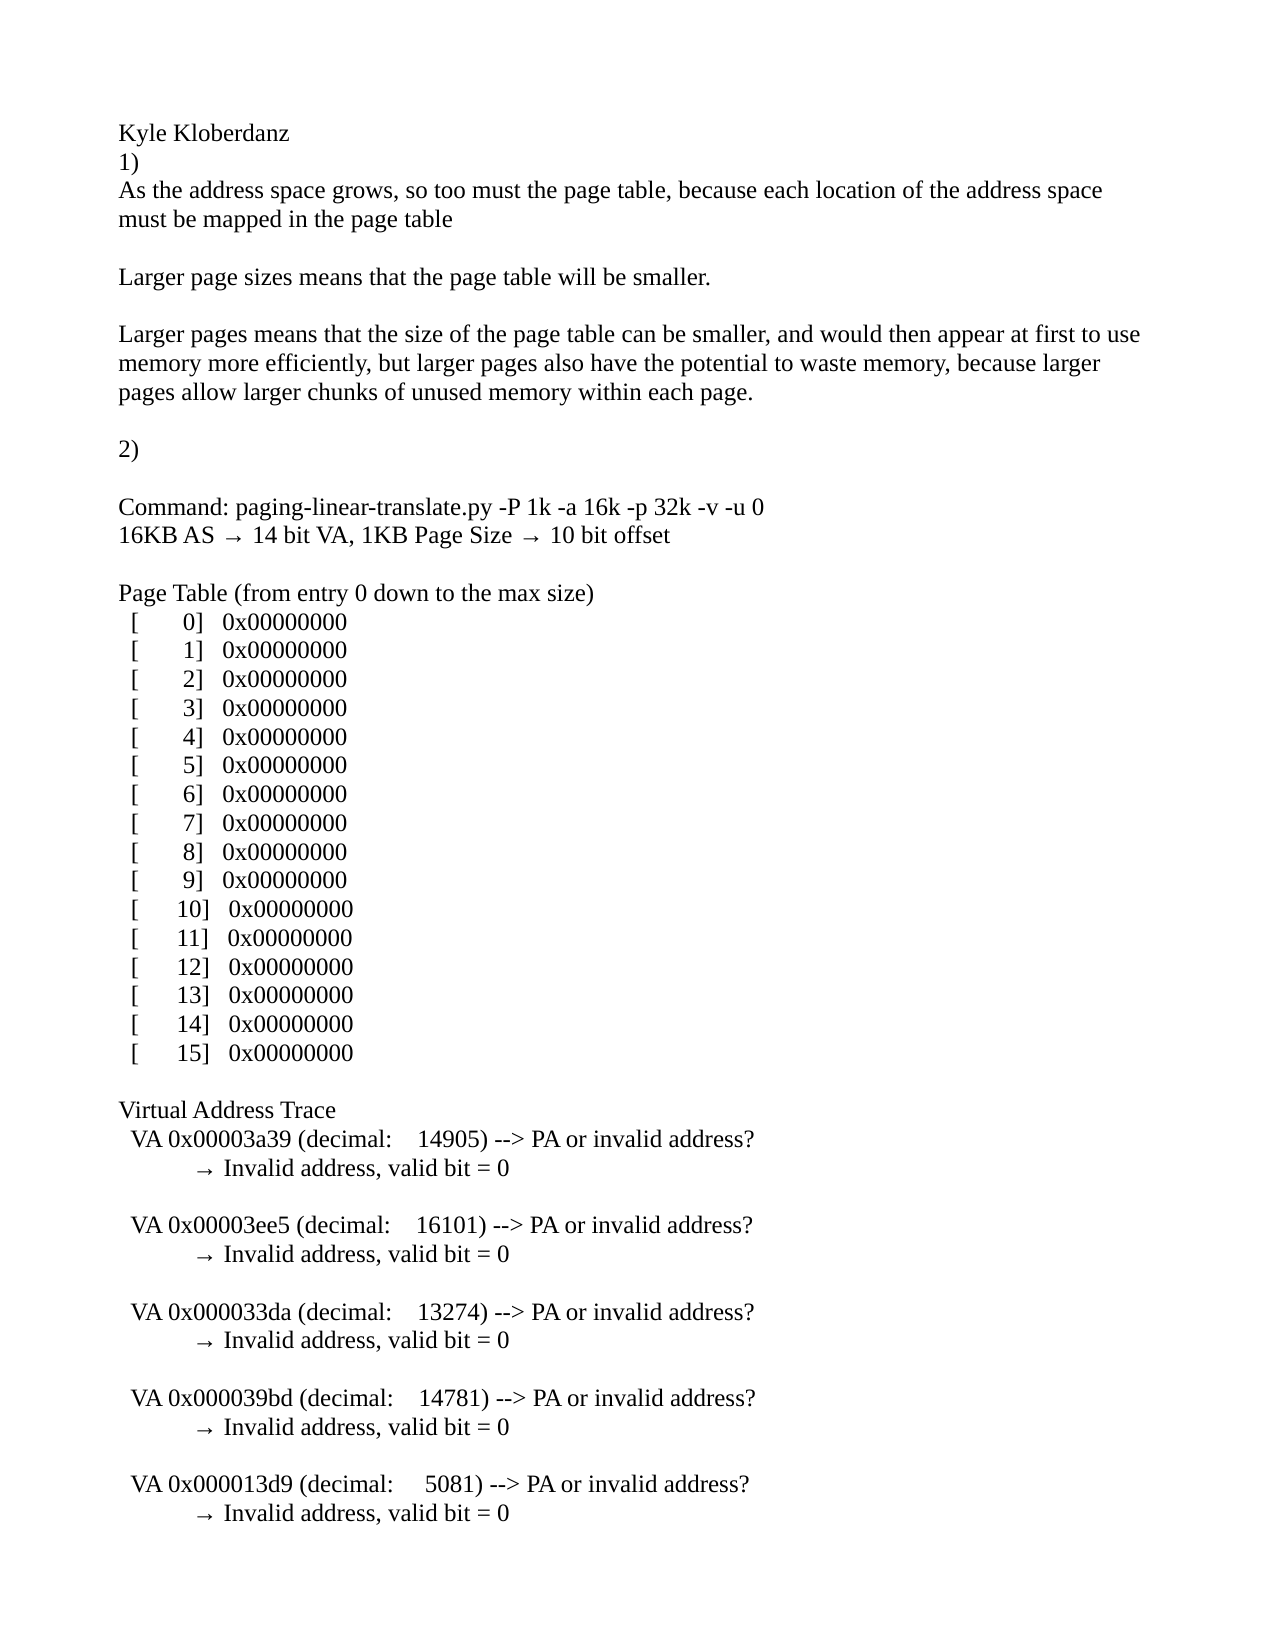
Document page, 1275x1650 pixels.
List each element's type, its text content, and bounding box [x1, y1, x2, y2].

text As the address space grows, so too must the page table, because each location of the address space must be mapped in the page table [118, 176, 1157, 233]
text 1) [118, 147, 1157, 176]
text Page Table (from entry 0 down to the max size) [118, 578, 1157, 607]
text VA 0x00003a39 (decimal: 14905) --> PA or invalid address? [118, 1124, 1157, 1153]
text [ 15] 0x00000000 [118, 1038, 1157, 1067]
text [ 3] 0x00000000 [118, 693, 1157, 722]
text [ 14] 0x00000000 [118, 1009, 1157, 1038]
text → Invalid address, valid bit = 0 [118, 1326, 1157, 1354]
text [ 1] 0x00000000 [118, 636, 1157, 664]
text [ 7] 0x00000000 [118, 808, 1157, 837]
text Kyle Kloberdanz [118, 118, 1157, 147]
text → Invalid address, valid bit = 0 [118, 1153, 1157, 1182]
text [ 4] 0x00000000 [118, 722, 1157, 751]
text → Invalid address, valid bit = 0 [118, 1412, 1157, 1441]
text [ 8] 0x00000000 [118, 837, 1157, 866]
text [ 5] 0x00000000 [118, 751, 1157, 779]
text → Invalid address, valid bit = 0 [118, 1239, 1157, 1268]
text VA 0x000013d9 (decimal: 5081) --> PA or invalid address? [118, 1469, 1157, 1498]
text [ 12] 0x00000000 [118, 952, 1157, 981]
text VA 0x000033da (decimal: 13274) --> PA or invalid address? [118, 1297, 1157, 1326]
text [ 0] 0x00000000 [118, 607, 1157, 636]
text [ 2] 0x00000000 [118, 664, 1157, 693]
text [ 13] 0x00000000 [118, 981, 1157, 1009]
text 16KB AS → 14 bit VA, 1KB Page Size → 10 bit offset [118, 521, 1157, 549]
text → Invalid address, valid bit = 0 [118, 1498, 1157, 1527]
text [ 11] 0x00000000 [118, 923, 1157, 952]
text VA 0x00003ee5 (decimal: 16101) --> PA or invalid address? [118, 1211, 1157, 1239]
text Larger pages means that the size of the page table can be smaller, and would then appear at first to use memory more efficiently, but larger pages also have the potential to waste memory, because larger pages allow larger chunks of unused memory within each page. [118, 319, 1157, 406]
text [ 6] 0x00000000 [118, 779, 1157, 808]
text VA 0x000039bd (decimal: 14781) --> PA or invalid address? [118, 1383, 1157, 1412]
text Command: paging-linear-translate.py -P 1k -a 16k -p 32k -v -u 0 [118, 492, 1157, 521]
text [ 10] 0x00000000 [118, 894, 1157, 923]
text 2) [118, 434, 1157, 463]
text [ 9] 0x00000000 [118, 866, 1157, 894]
text Virtual Address Trace [118, 1096, 1157, 1124]
text Larger page sizes means that the page table will be smaller. [118, 262, 1157, 291]
